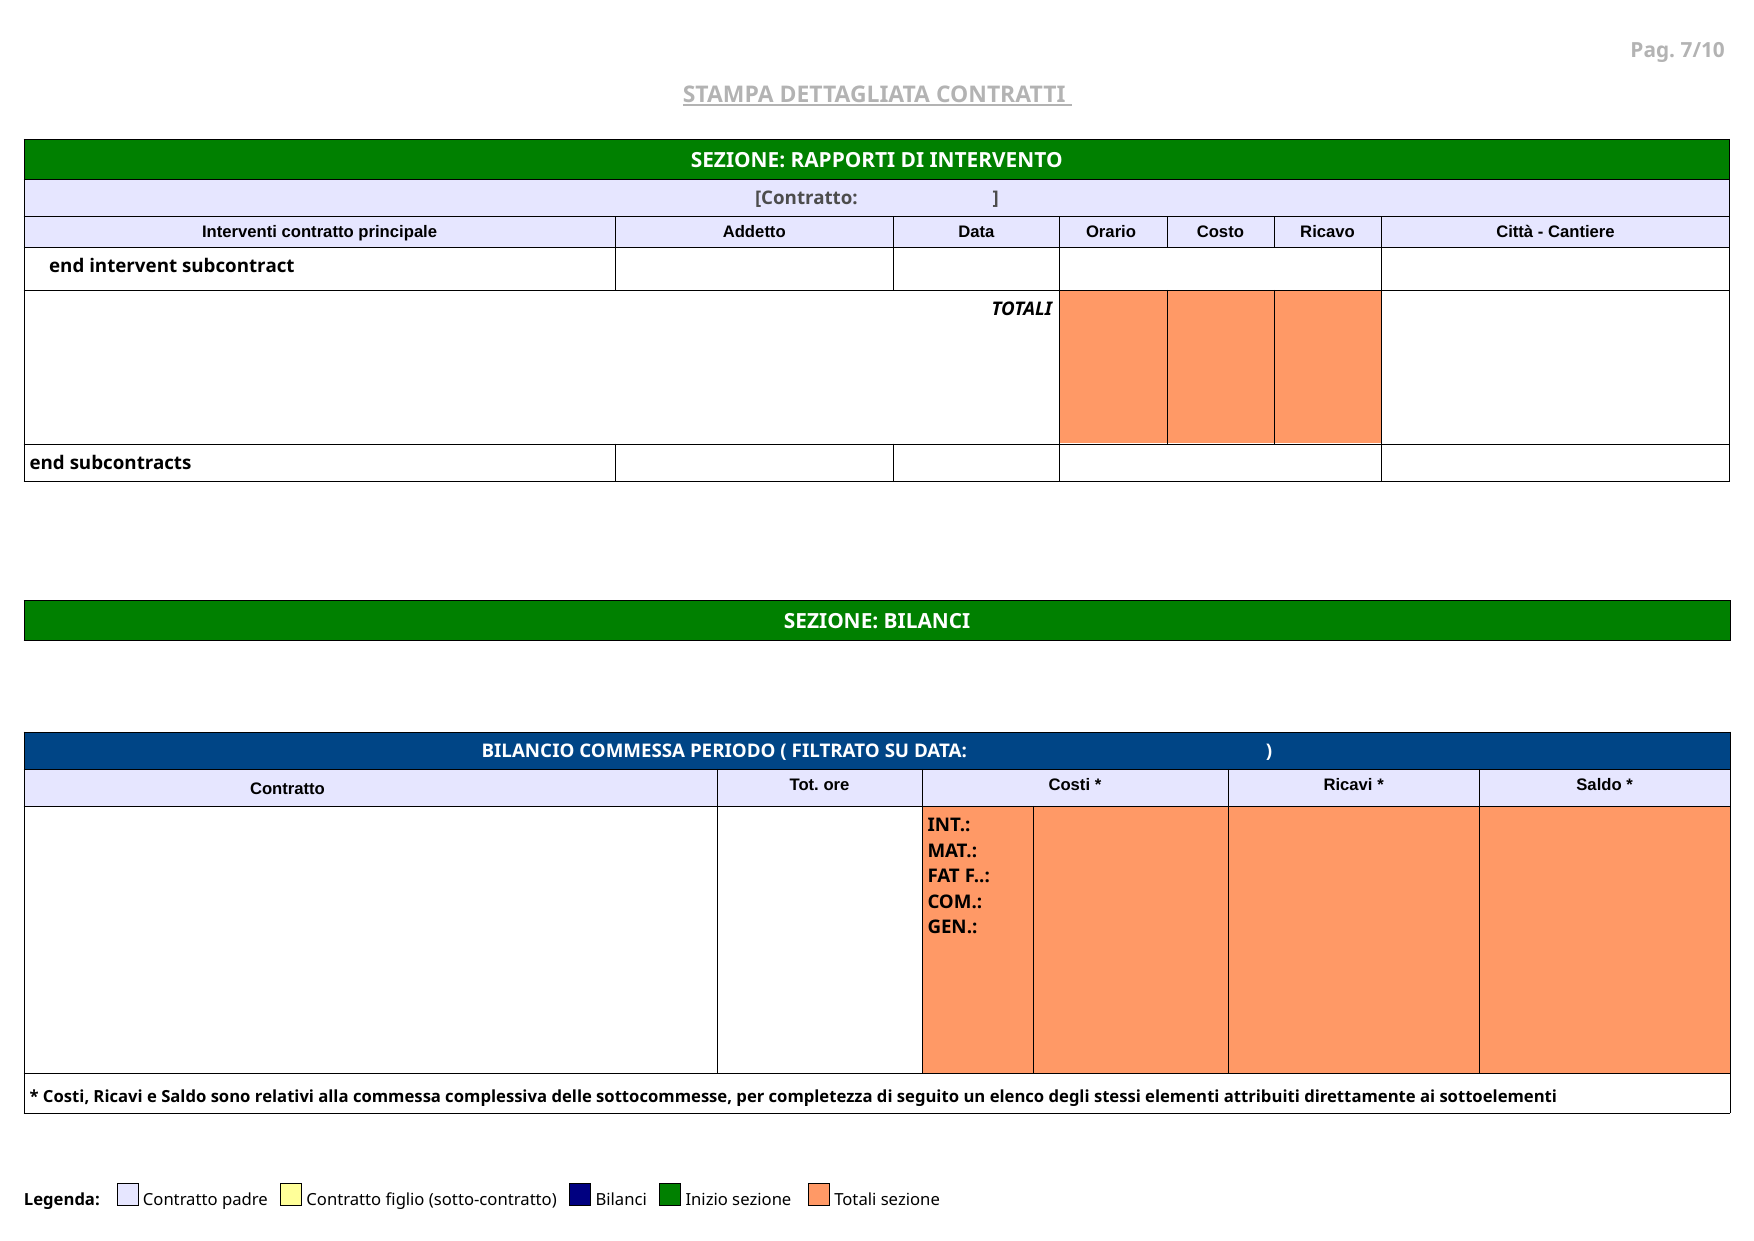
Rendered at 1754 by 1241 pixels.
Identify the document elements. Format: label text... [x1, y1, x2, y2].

table_cell Contratto<reset_all_counter()> [25, 770, 717, 806]
table_cell <formatLang(get_totals('hour_cost'))> [1168, 291, 1274, 443]
table_cell [1382, 248, 1729, 290]
table_cell Ricavi * [1229, 770, 1479, 806]
table_cell Città - Cantiere [1382, 217, 1729, 247]
table_cell [1060, 248, 1381, 290]
table_cell [Contratto: <contract.name>] [25, 180, 1729, 216]
table_cell [894, 445, 1059, 481]
table_header SEZIONE: RAPPORTI DI INTERVENTO [25, 140, 1729, 179]
table_cell [616, 248, 893, 290]
table_cell Addetto [616, 217, 893, 247]
table_cell <formatLang(get_totals('hour'))> [1060, 291, 1167, 443]
table_header BILANCIO COMMESSA PERIODO ( FILTRATO SU DATA: <filter_description(data,short=True)> ) [25, 733, 1730, 769]
text <if test="test_part('balance', data) or test_part('balance_summary', data)"> [24, 543, 1730, 572]
table_cell <formatLang(get_totals_account('hour',contract.id))> [718, 807, 922, 1073]
table_cell Costi * [923, 770, 1228, 806]
table_cell Interventi contratto principale [25, 217, 615, 247]
table_cell * Costi, Ricavi e Saldo sono relativi alla commessa complessiva delle sottocommesse, per completezza di seguito un elenco degli stessi elementi attribuiti direttamente ai sottoelementi [25, 1074, 1730, 1113]
table_cell <contract.name> <set_counter('intervents',get_totals_account('hour_cost',contract.id))><set_counter('costs',get_totals_account('cost',contract.id))><set_counter('supplier',get_totals_account('supplier',contract.id))><set_counter('invoice',get_totals_account('invoice',contract.id))><set_counter('commercial',-(get_counter("invoice") * (contract.commercial_rate or 0.0)/100))><set_counter('general',-(get_counter("invoice") * (contract.general_rate or 0.0)/100))><set_counter('balance',get_counter('invoice') + get_counter('intervents') + get_counter('costs') + get_counter('supplier') + get_counter('commercial') + get_counter('general'))> [25, 807, 717, 1073]
text <if test="test_part('balance_summary', data)"> [24, 675, 1730, 703]
table_cell Costo [1168, 217, 1274, 247]
table_cell Tot. ore [718, 770, 922, 806]
text </if> [24, 646, 1730, 675]
table_cell [1060, 445, 1381, 481]
table_cell end intervent subcontract [25, 248, 615, 290]
table_header SEZIONE: BILANCI [25, 601, 1730, 640]
table_cell [1382, 291, 1729, 443]
table_cell <formatLang(get_counter('intervents'))> <formatLang(get_counter('costs'))> <formatLang(get_counter('supplier'))> <formatLang(get_counter("commercial"))> <formatLang(get_counter("general"))> [1034, 807, 1228, 1073]
table_cell Ricavo [1275, 217, 1381, 247]
table_cell [1382, 445, 1729, 481]
table_cell [894, 248, 1059, 290]
table_cell Orario [1060, 217, 1167, 247]
table_cell TOTALI [25, 291, 1059, 443]
table_cell Data [894, 217, 1059, 247]
table_cell <formatLang(get_counter('balance'))> [1480, 807, 1730, 1073]
text </if> [24, 515, 1730, 543]
table_cell [616, 445, 893, 481]
table_cell end subcontracts [25, 445, 615, 481]
table_cell <formatLang(get_counter("invoice"))> [1229, 807, 1479, 1073]
table_cell <formatLang((contract.price_operation or 0.0) * get_totals('operation'))> [1275, 291, 1381, 443]
table_cell Saldo * [1480, 770, 1730, 806]
table_cell INT.: MAT.: FAT F..: COM.: GEN.: [923, 807, 1033, 1073]
